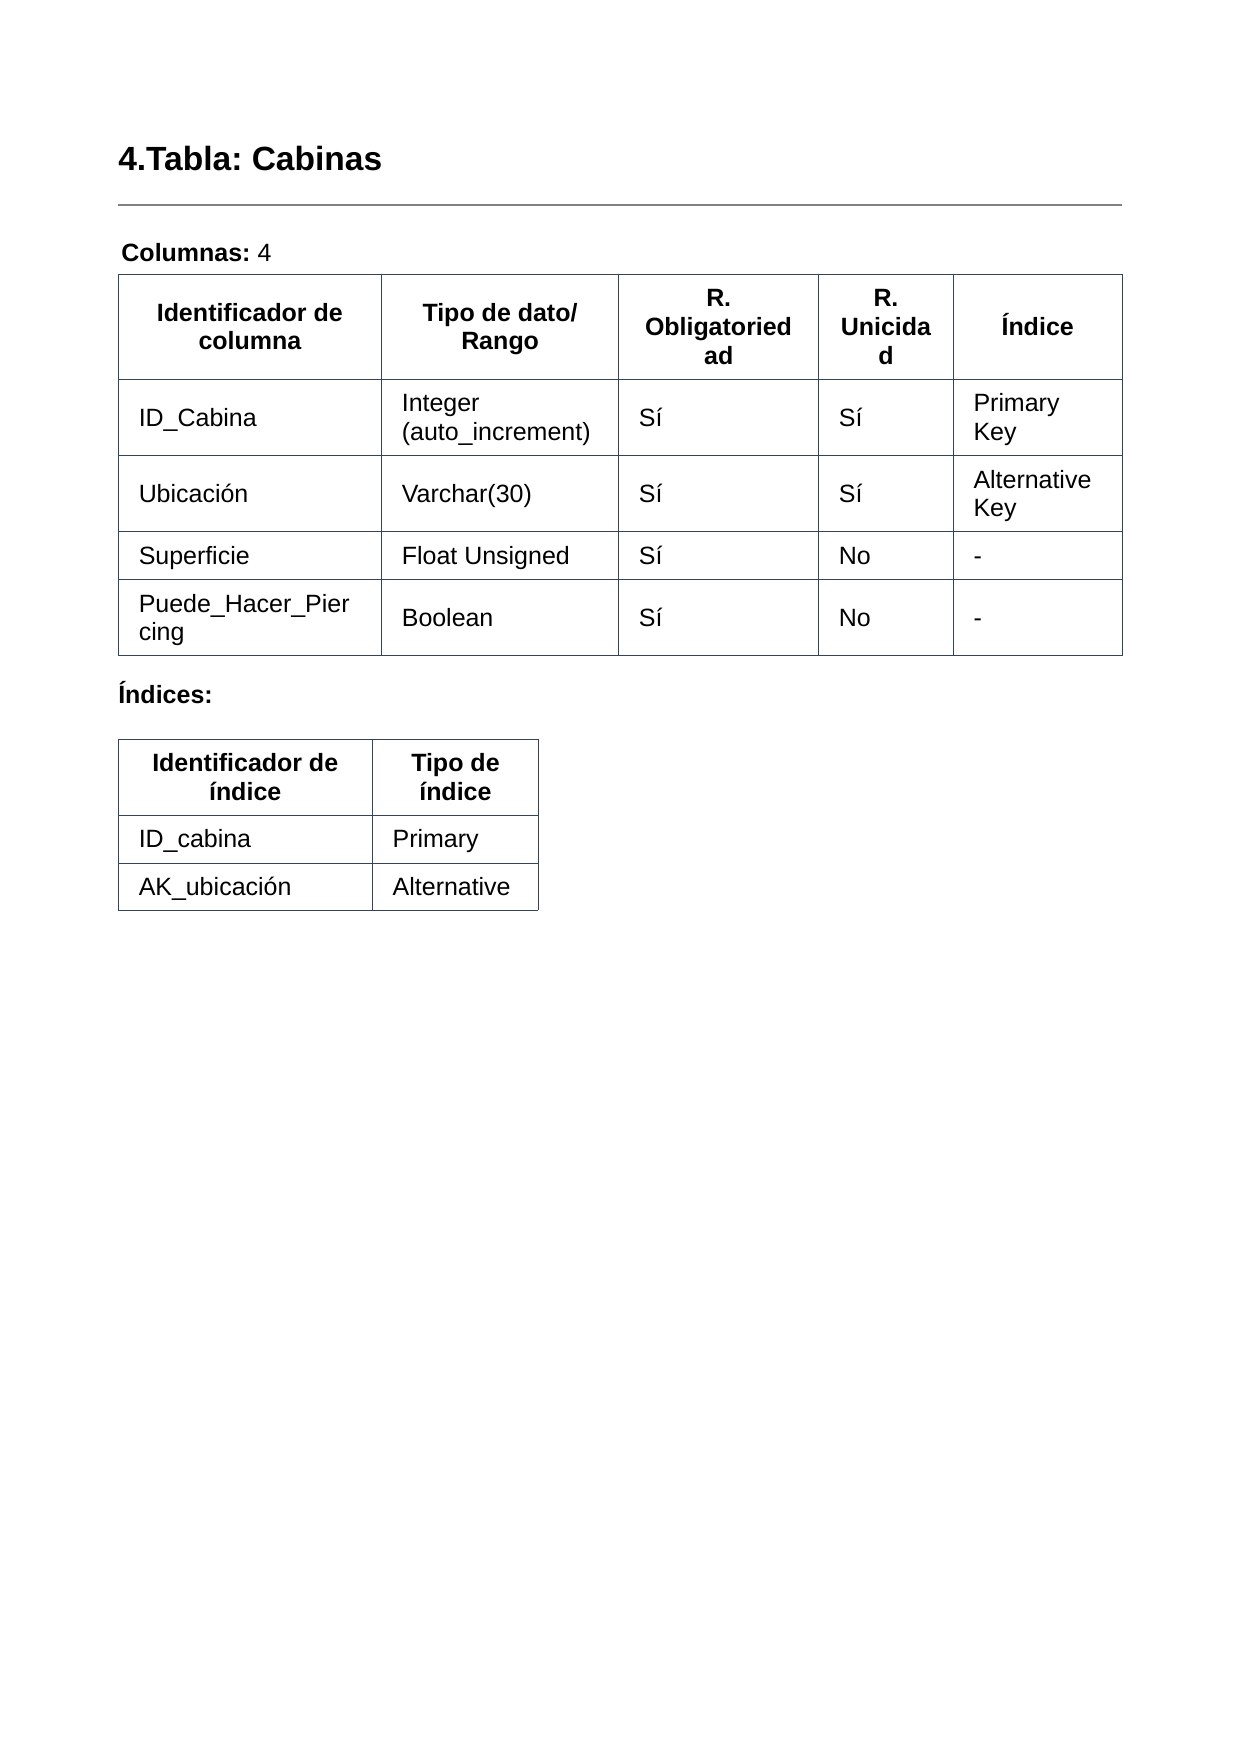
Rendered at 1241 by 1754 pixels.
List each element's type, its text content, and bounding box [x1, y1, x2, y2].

table_cell Sí [819, 456, 953, 531]
table_cell Integer (auto_increment) [382, 380, 618, 455]
table_cell Sí [619, 532, 818, 579]
table_cell Sí [619, 380, 818, 455]
table_header Identificador de columna [119, 275, 381, 379]
table_cell Varchar(30) [382, 456, 618, 531]
table_cell AK_ubicación [119, 864, 372, 910]
table_cell No [819, 580, 953, 655]
table_cell ID_Cabina [119, 380, 381, 455]
table_cell Float Unsigned [382, 532, 618, 579]
table_cell Sí [619, 456, 818, 531]
table_cell Primary Key [954, 380, 1122, 455]
subtitle 4.Tabla: Cabinas [118, 139, 1122, 178]
table_cell ID_cabina [119, 816, 372, 862]
text Columnas: 4 [121, 237, 1119, 266]
table_header Tipo de índice [373, 740, 538, 815]
table_header Tipo de dato/ Rango [382, 275, 618, 379]
table_header R. Obligatoriedad [619, 275, 818, 379]
table_cell - [954, 580, 1122, 655]
table_cell Boolean [382, 580, 618, 655]
table_cell Superficie [119, 532, 381, 579]
table_cell Puede_Hacer_Piercing [119, 580, 381, 655]
table_cell Ubicación [119, 456, 381, 531]
table_header Identificador de índice [119, 740, 372, 815]
table_cell - [954, 532, 1122, 579]
table_header R. Unicidad [819, 275, 953, 379]
table_cell Alternative Key [954, 456, 1122, 531]
table_cell Alternative [373, 864, 538, 910]
table_header Índice [954, 275, 1122, 379]
table_cell Sí [819, 380, 953, 455]
table_cell No [819, 532, 953, 579]
text Índices: [118, 681, 1122, 709]
table_cell Primary [373, 816, 538, 862]
table_cell Sí [619, 580, 818, 655]
